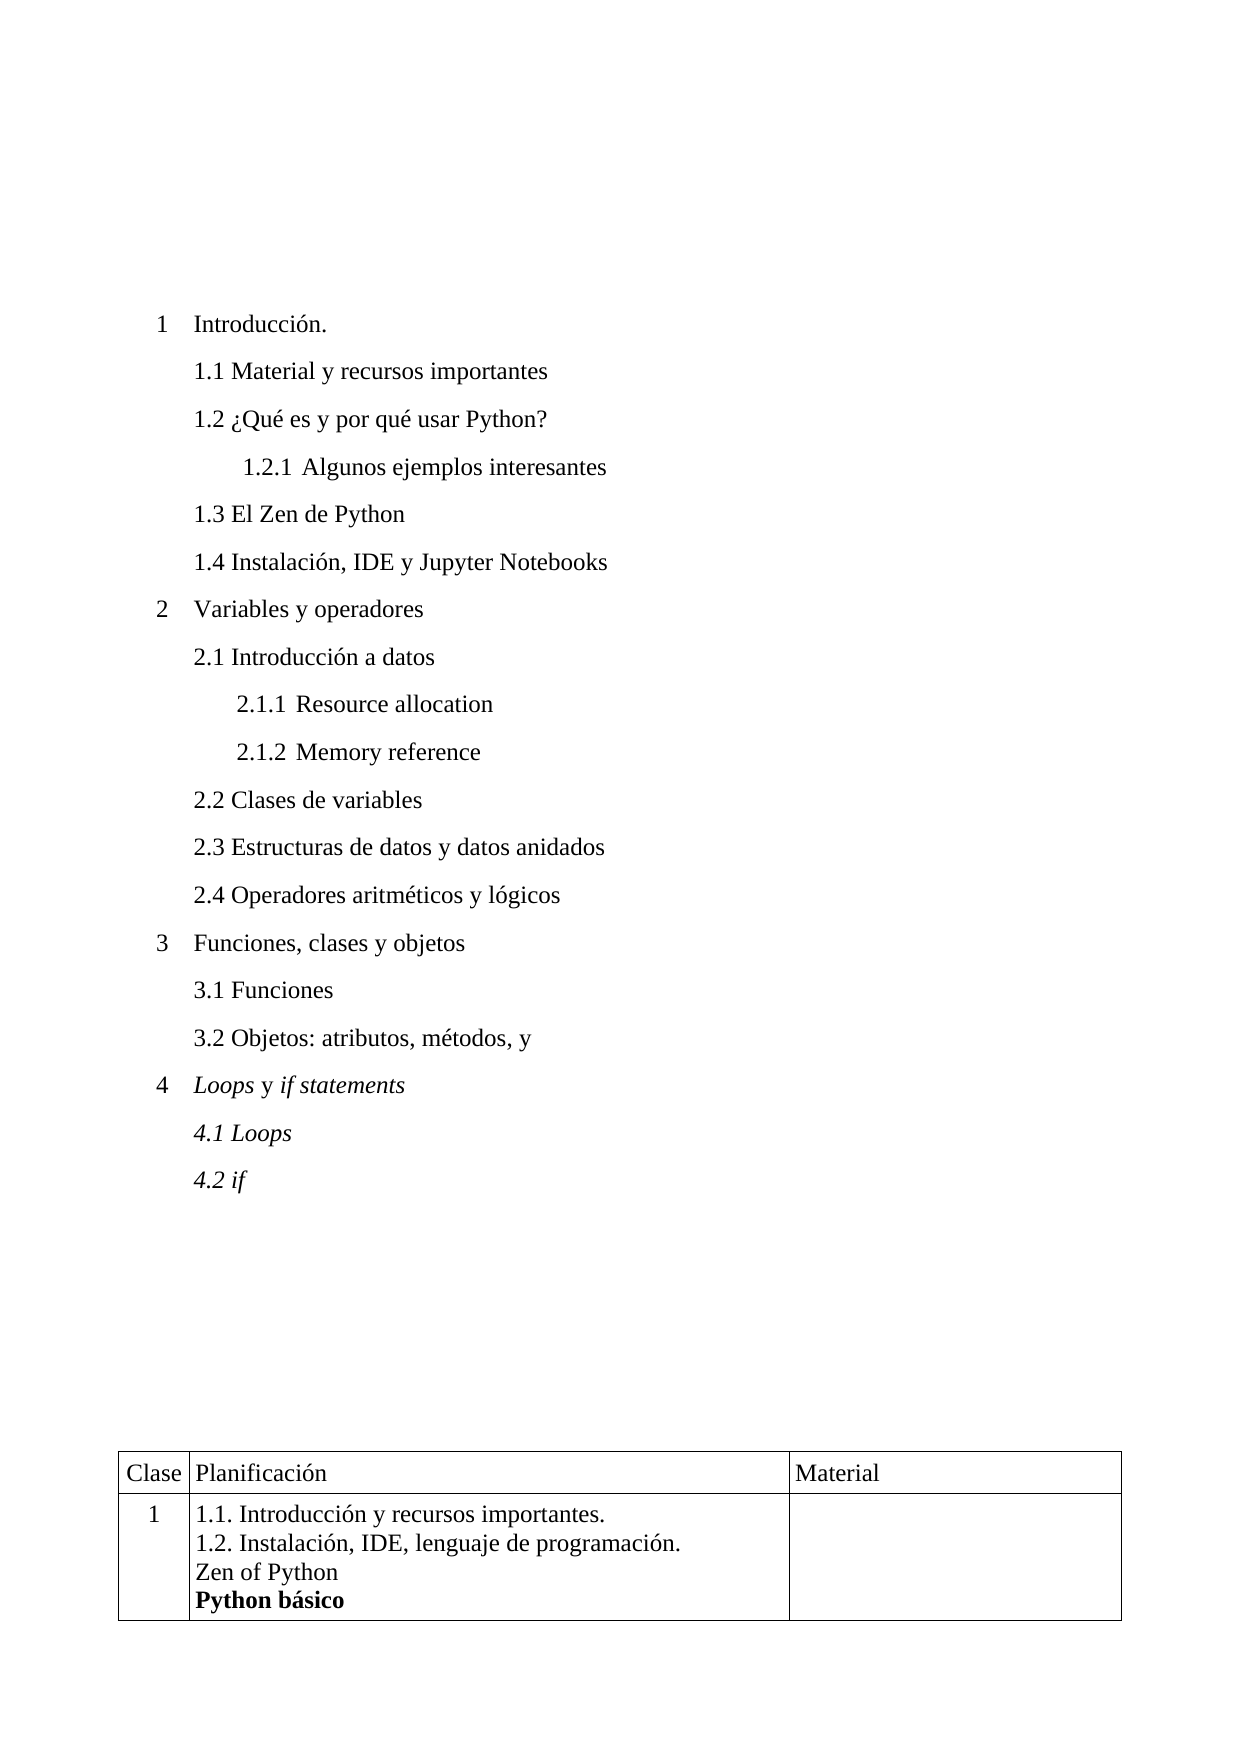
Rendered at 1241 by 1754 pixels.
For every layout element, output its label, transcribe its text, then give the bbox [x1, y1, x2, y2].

list Algunos ejemplos interesantes [242, 452, 1122, 480]
list Loops y if statements [156, 1070, 1122, 1099]
list Memory reference [236, 737, 1122, 766]
table_header Planificación [190, 1452, 789, 1492]
list Instalación, IDE y Jupyter Notebooks [193, 547, 1122, 576]
table_header Material [790, 1452, 1121, 1492]
list Objetos: atributos, métodos, y [193, 1023, 1122, 1052]
list Funciones, clases y objetos [156, 928, 1122, 956]
list Funciones [193, 975, 1122, 1004]
table_cell [790, 1494, 1121, 1620]
table_cell 1 [119, 1494, 189, 1620]
list ¿Qué es y por qué usar Python? [193, 404, 1122, 433]
list Introducción a datos [193, 642, 1122, 671]
list Introducción. [156, 309, 1122, 337]
list Clases de variables [193, 785, 1122, 813]
list Estructuras de datos y datos anidados [193, 832, 1122, 861]
list Variables y operadores [156, 594, 1122, 623]
list Loops [193, 1118, 1122, 1147]
list Material y recursos importantes [193, 356, 1122, 385]
table_header Clase [119, 1452, 189, 1492]
list Operadores aritméticos y lógicos [193, 880, 1122, 909]
list if [193, 1166, 1122, 1194]
table_cell 1.1. Introducción y recursos importantes. 1.2. Instalación, IDE, lenguaje de programación. Zen of Python Python básico [190, 1494, 789, 1620]
list El Zen de Python [193, 499, 1122, 528]
list Resource allocation [236, 689, 1122, 718]
